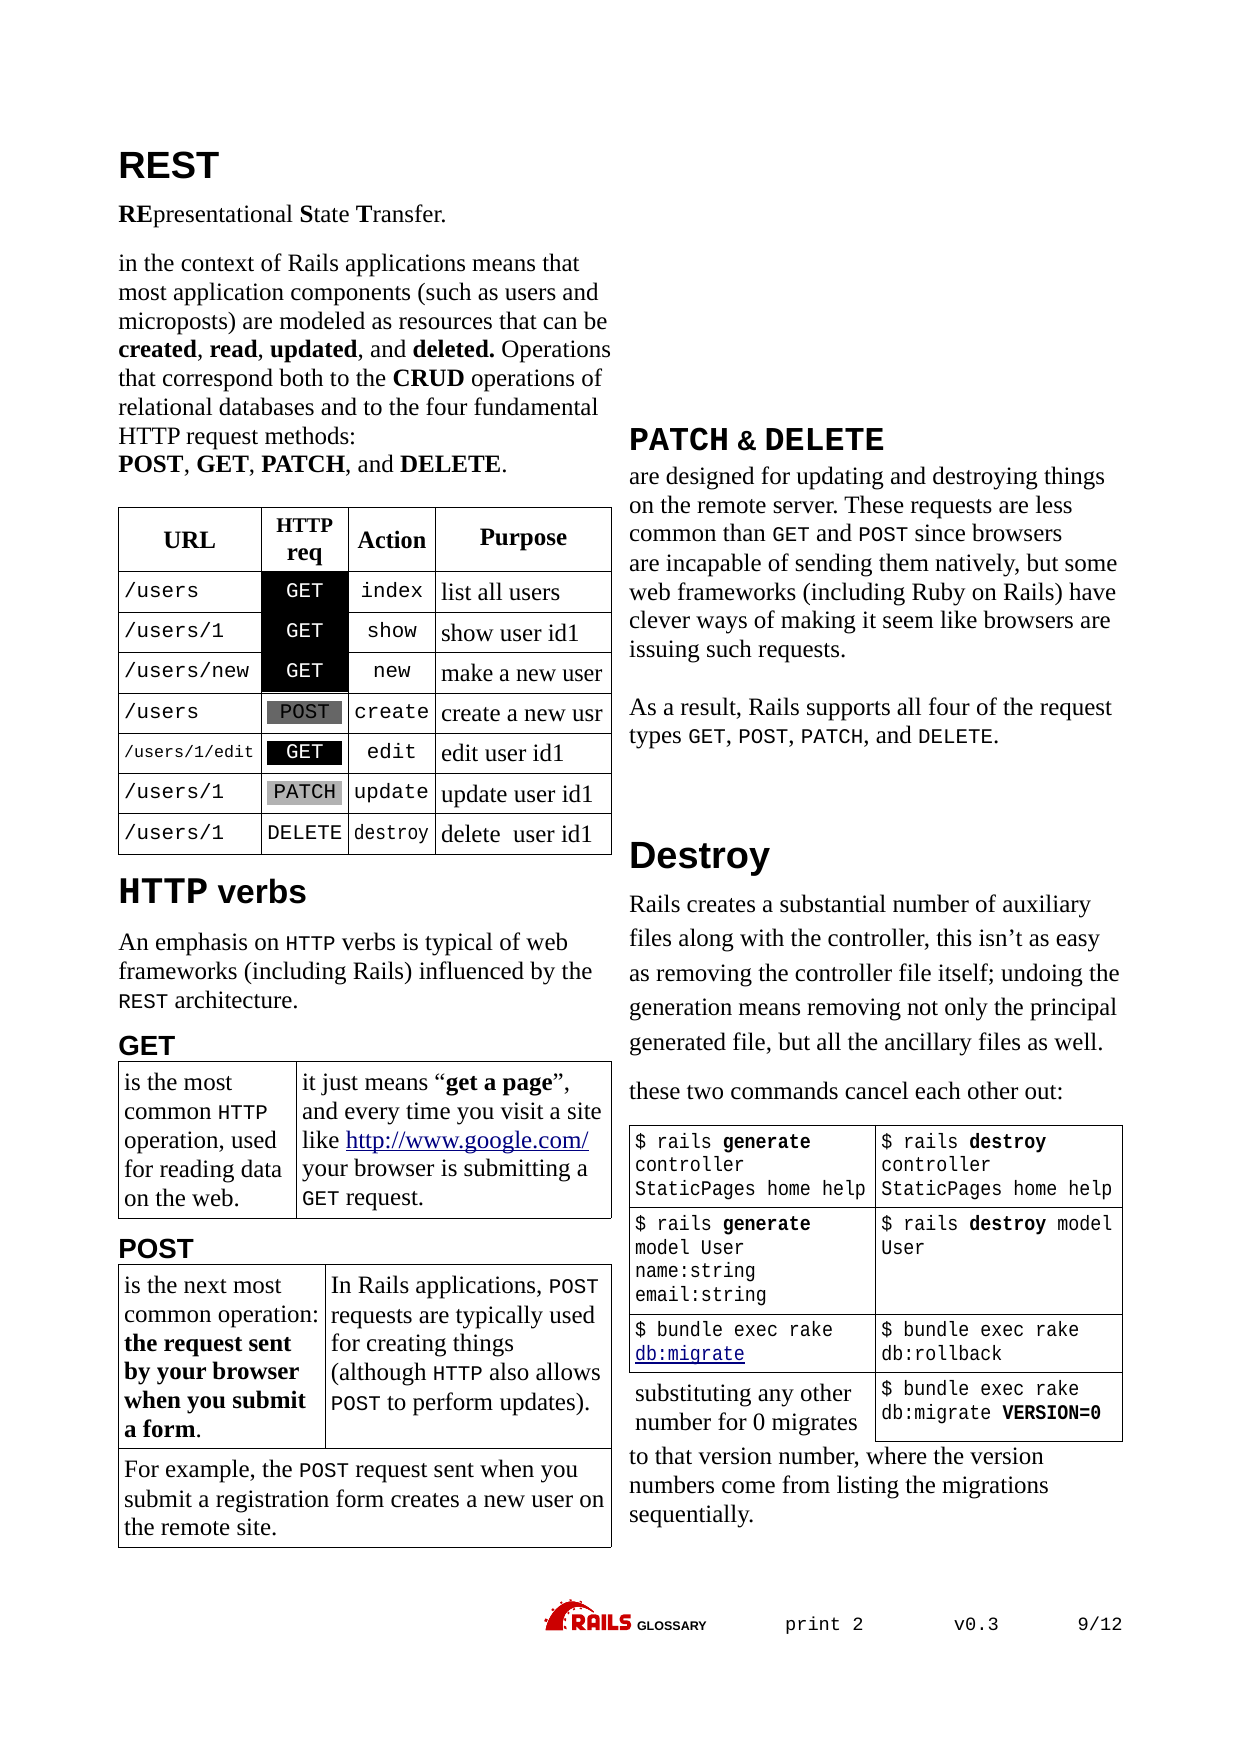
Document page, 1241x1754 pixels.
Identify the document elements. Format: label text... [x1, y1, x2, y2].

text As a result, Rails supports all four of the request types GET, POST, PATCH, and DELETE. [629, 692, 1122, 750]
subtitle Destroy [629, 833, 1122, 876]
subtitle PATCH & DELETE [629, 423, 1122, 461]
table_cell For example, the POST request sent when you submit a registration form creates a new user on the remote site. [119, 1449, 611, 1547]
subtitle HTTP verbs [118, 871, 611, 914]
table_cell /users/1 [119, 774, 261, 813]
table_cell POST [262, 694, 348, 733]
subtitle GET [118, 1029, 611, 1061]
table_cell /users/new [119, 653, 261, 692]
table_cell create a new usr [436, 694, 611, 733]
table_cell GET [262, 613, 348, 652]
text in the context of Rails applications means that most application components (such as users and microposts) are modeled as resources that can be created, read, updated, and deleted. Operations that correspond both to the CRUD operations of relational databases and to the four fundamental HTTP request methods: [118, 248, 611, 449]
table_cell update user id1 [436, 774, 611, 813]
table_header $ rails generate controller StaticPages home help [630, 1126, 875, 1207]
table_cell edit user id1 [436, 734, 611, 773]
text POST, GET, PATCH, and DELETE. [118, 449, 611, 478]
text An emphasis on HTTP verbs is typical of web frameworks (including Rails) influenced by the REST architecture. [118, 927, 611, 1015]
table_header it just means “get a page”, and every time you visit a site like http://www.google.com/ your browser is submitting a GET request. [297, 1062, 611, 1217]
text to that version number, where the version numbers come from listing the migrations sequentially. [629, 1441, 1122, 1528]
table_header Purpose [436, 508, 611, 571]
table_cell edit [349, 734, 435, 773]
table_cell update [349, 774, 435, 813]
table_cell substituting any other number for 0 migrates [629, 1373, 875, 1441]
table_cell /users/1 [119, 613, 261, 652]
text Rails creates a substantial number of auxiliary files along with the controller, this isn’t as easy as removing the controller file itself; undoing the generation means removing not only the principal generated file, but all the ancillary files as well. [629, 889, 1122, 1055]
table_cell list all users [436, 572, 611, 612]
table_cell destroy [349, 814, 435, 854]
text these two commands cancel each other out: [629, 1076, 1122, 1104]
table_header In Rails applications, POST requests are typically used for creating things (although HTTP also allows POST to perform updates). [326, 1265, 611, 1448]
table_cell $ bundle exec rake db:migrate VERSION=0 [876, 1373, 1122, 1441]
table_cell make a new user [436, 653, 611, 692]
table_cell show [349, 613, 435, 652]
table_cell /users [119, 694, 261, 733]
table_cell /users/1 [119, 814, 261, 854]
table_cell index [349, 572, 435, 612]
table_header Action [349, 508, 435, 571]
table_cell $ rails generate model User name:string email:string [630, 1208, 875, 1313]
subtitle REST [118, 143, 611, 187]
table_cell delete user id1 [436, 814, 611, 854]
table_cell $ rails destroy model User [876, 1208, 1122, 1313]
table_cell DELETE [262, 814, 348, 854]
table_cell $ bundle exec rake db:migrate [630, 1315, 875, 1372]
table_header URL [119, 508, 261, 571]
table_cell GET [262, 734, 348, 773]
table_header $ rails destroy controller StaticPages home help [876, 1126, 1122, 1207]
text are designed for updating and destroying things on the remote server. These requests are less common than GET and POST since browsers [629, 461, 1122, 548]
table_cell PATCH [262, 774, 348, 813]
table_cell new [349, 653, 435, 692]
table_cell create [349, 694, 435, 733]
table_cell /users [119, 572, 261, 612]
table_cell GET [262, 572, 348, 612]
table_header HTTP req [262, 508, 348, 571]
text are incapable of sending them natively, but some web frameworks (including Ruby on Rails) have clever ways of making it seem like browsers are issuing such requests. [629, 548, 1122, 663]
table_header is the next most common operation: the request sent by your browser when you submit a form. [119, 1265, 325, 1448]
table_cell GET [262, 653, 348, 692]
table_cell $ bundle exec rake db:rollback [876, 1315, 1122, 1372]
table_cell /users/1/edit [119, 734, 261, 773]
table_cell show user id1 [436, 613, 611, 652]
table_header is the most common HTTP operation, used for reading data on the web. [119, 1062, 296, 1217]
text REpresentational State Transfer. [118, 199, 611, 228]
subtitle POST [118, 1232, 611, 1264]
